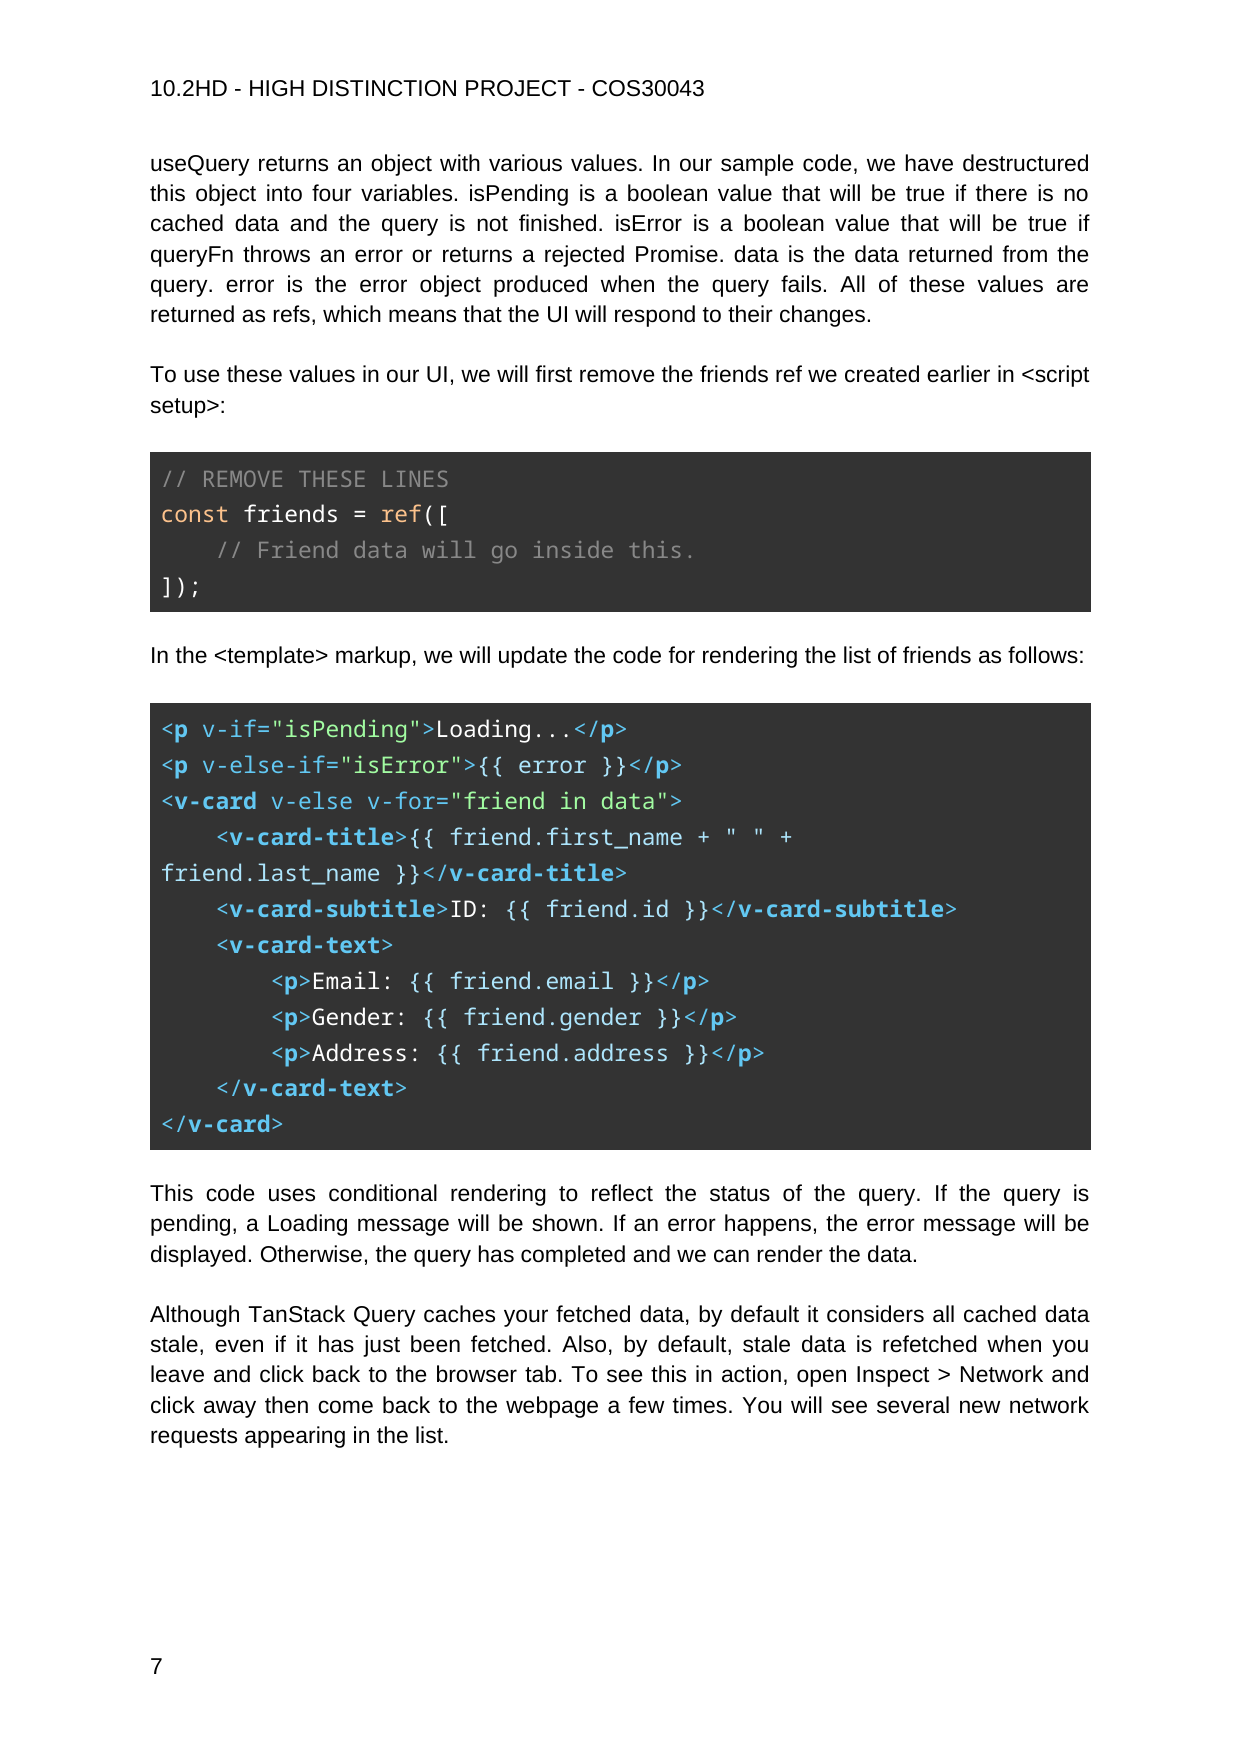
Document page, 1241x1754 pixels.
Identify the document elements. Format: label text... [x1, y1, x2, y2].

text useQuery returns an object with various values. In our sample code, we have destructured this object into four variables. isPending is a boolean value that will be true if there is no cached data and the query is not finished. isError is a boolean value that will be true if queryFn throws an error or returns a rejected Promise. data is the data returned from the query. error is the error object produced when the query fails. All of these values are returned as refs, which means that the UI will respond to their changes. [150, 150, 1090, 327]
text This code uses conditional rendering to reflect the status of the query. If the query is pending, a Loading message will be shown. If an error happens, the error message will be displayed. Otherwise, the query has completed and we can render the data. [150, 1180, 1090, 1267]
text To use these values in our UI, we will first remove the friends ref we created earlier in <script setup>: [150, 361, 1090, 418]
text Although TanStack Query caches your fetched data, by default it considers all cached data stale, even if it has just been fetched. Also, by default, stale data is refetched when you leave and click back to the browser tab. To see this in action, open Inspect > Network and click away then come back to the webpage a few times. You will see several new network requests appearing in the list. [150, 1301, 1090, 1448]
text In the <template> markup, we will update the code for rendering the list of friends as follows: [150, 642, 1090, 668]
table_header <p v-if="isPending">Loading...</p> <p v-else-if="isError">{{ error }}</p> <v-card v-else v-for="friend in data"> <v-card-title>{{ friend.first_name + " " + friend.last_name }}</v-card-title> <v-card-subtitle>ID: {{ friend.id }}</v-card-subtitle> <v-card-text> <p>Email: {{ friend.email }}</p> <p>Gender: {{ friend.gender }}</p> <p>Address: {{ friend.address }}</p> </v-card-text> </v-card> [150, 703, 1091, 1150]
table_header // REMOVE THESE LINES const friends = ref([ // Friend data will go inside this. ]); [150, 452, 1091, 612]
